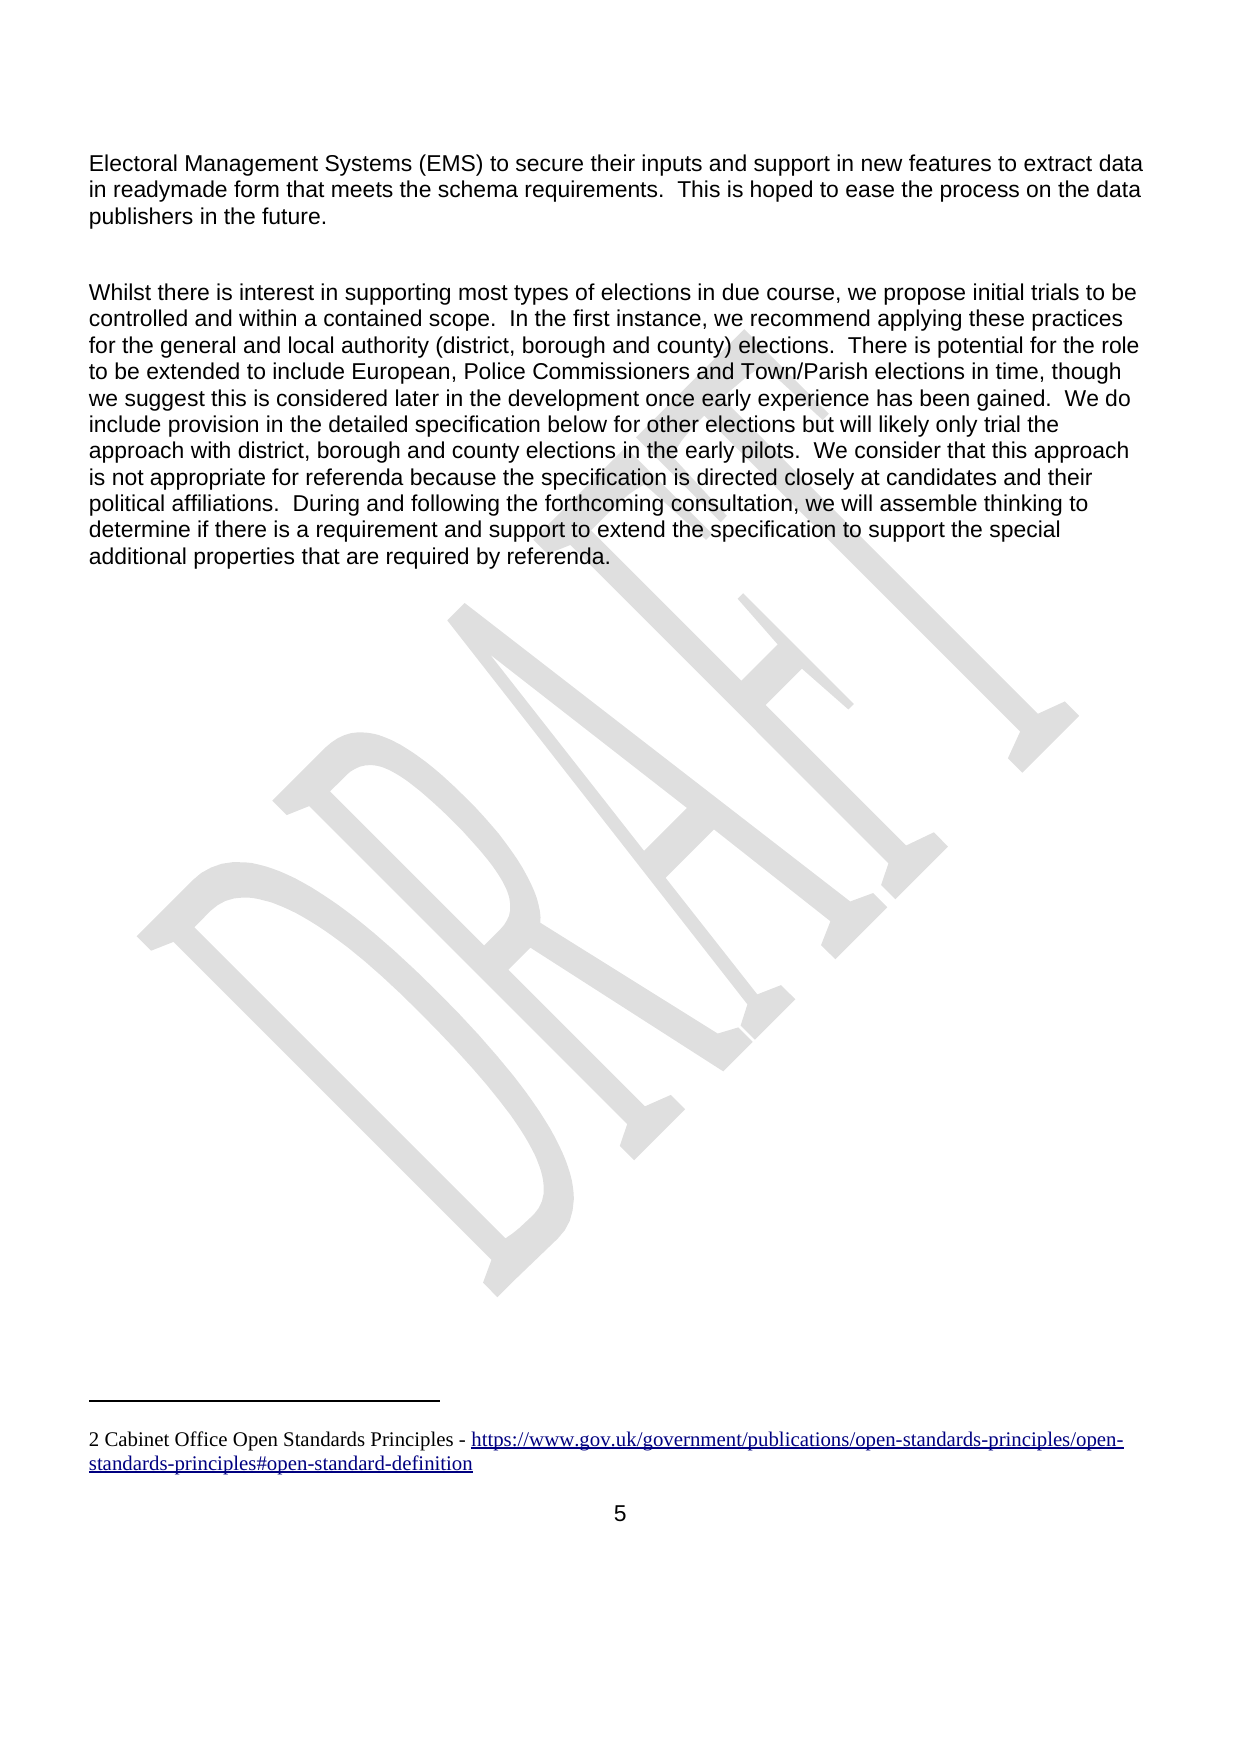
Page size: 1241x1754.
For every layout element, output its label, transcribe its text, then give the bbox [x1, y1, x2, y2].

text Whilst there is interest in supporting most types of elections in due course, we propose initial trials to be controlled and within a contained scope. In the first instance, we recommend applying these practices for the general and local authority (district, borough and county) elections. There is potential for the role to be extended to include European, Police Commissioners and Town/Parish elections in time, though we suggest this is considered later in the development once early experience has been gained. We do include provision in the detailed specification below for other elections but will likely only trial the approach with district, borough and county elections in the early pilots. We consider that this approach is not appropriate for referenda because the specification is directed closely at candidates and their political affiliations. During and following the forthcoming consultation, we will assemble thinking to determine if there is a requirement and support to extend the specification to support the special additional properties that are required by referenda. [89, 279, 1152, 569]
text Electoral Management Systems (EMS) to secure their inputs and support in new features to extract data in readymade form that meets the schema requirements. This is hoped to ease the process on the data publishers in the future. [89, 150, 1152, 229]
text Cabinet Office Open Standards Principles - https://www.gov.uk/government/publications/open-standards-principles/open-standards-principles#open-standard-definition [89, 1426, 1152, 1474]
